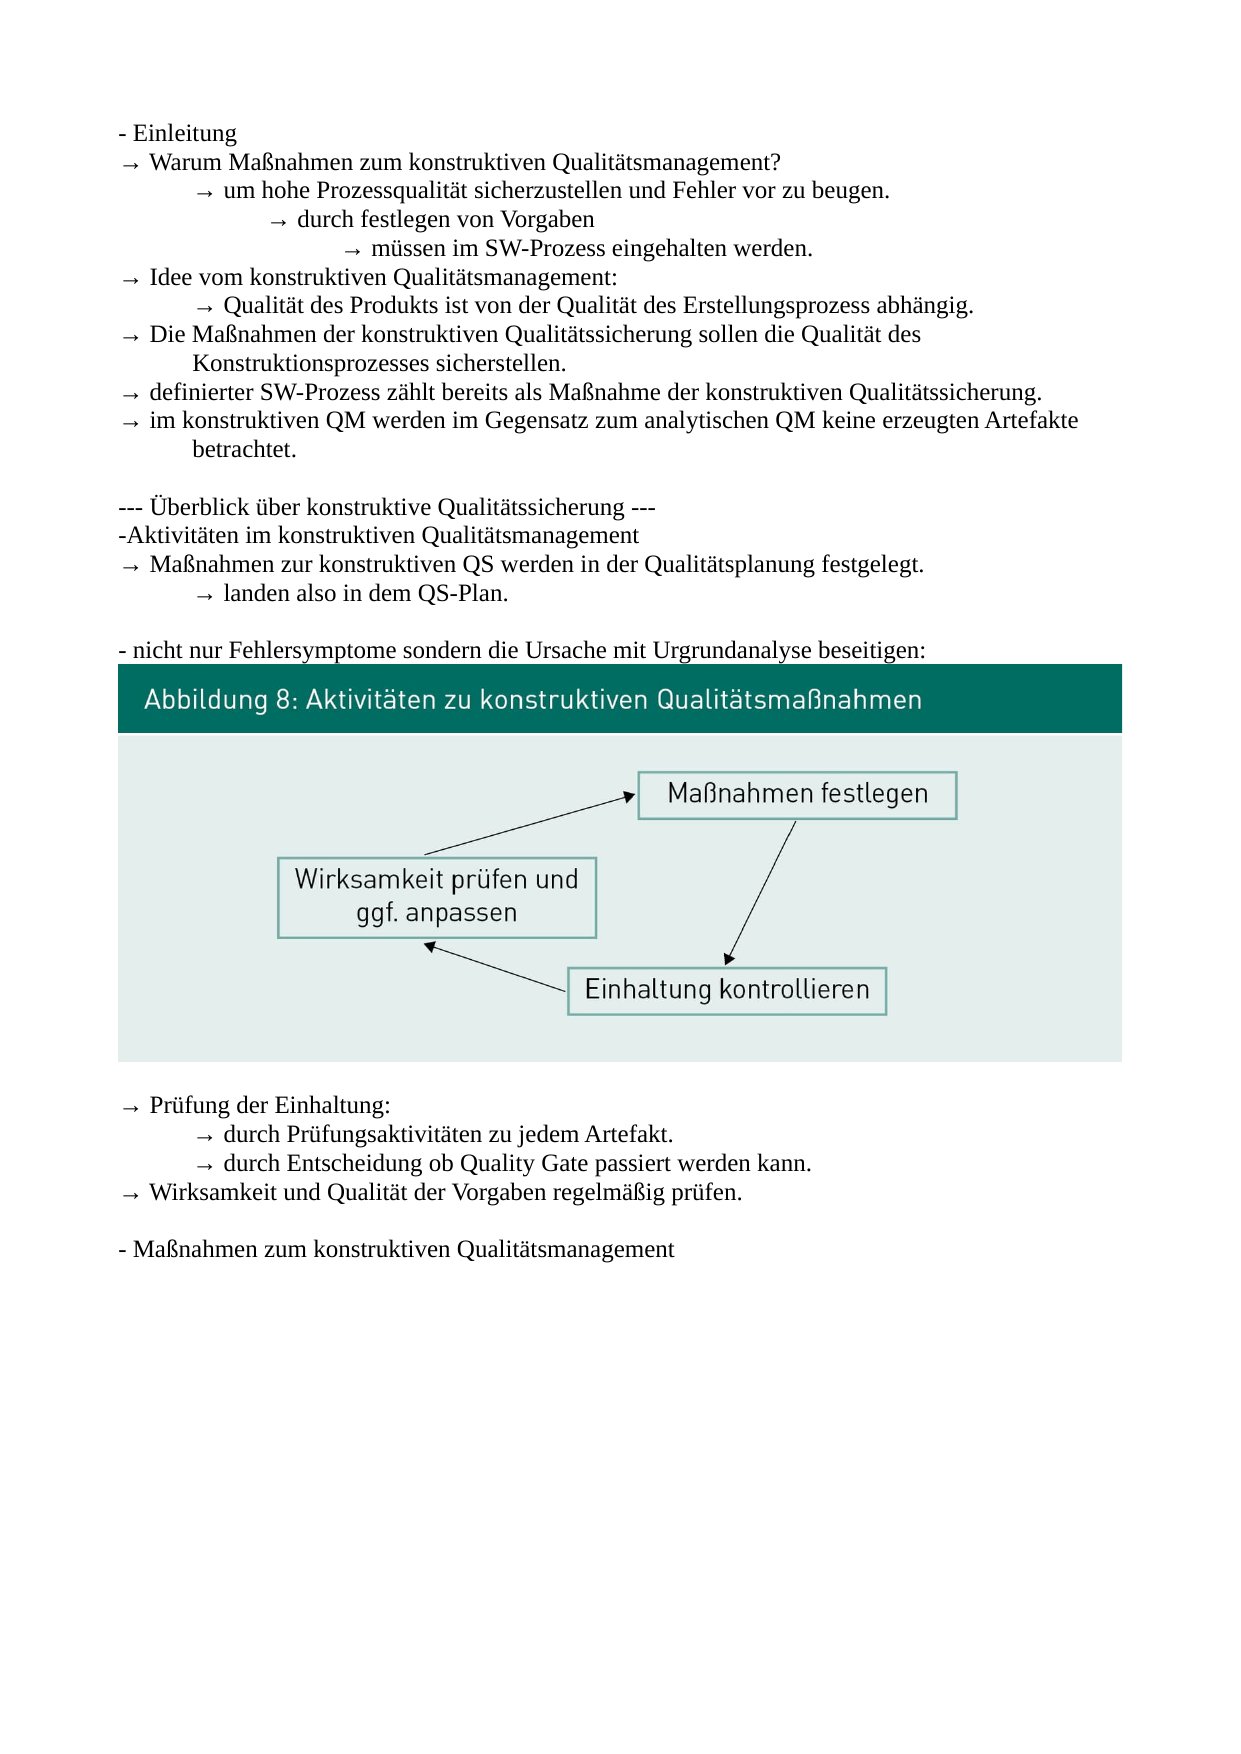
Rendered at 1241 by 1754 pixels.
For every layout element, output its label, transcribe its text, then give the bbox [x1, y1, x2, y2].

text → um hohe Prozessqualität sicherzustellen und Fehler vor zu beugen. [118, 176, 1122, 204]
text → im konstruktiven QM werden im Gegensatz zum analytischen QM keine erzeugten Artefakte [118, 406, 1122, 434]
text → Idee vom konstruktiven Qualitätsmanagement: [118, 262, 1122, 291]
text → Die Maßnahmen der konstruktiven Qualitätssicherung sollen die Qualität des Konstruktionsprozesses sicherstellen. [118, 319, 1122, 377]
text → durch Prüfungsaktivitäten zu jedem Artefakt. [118, 1119, 1122, 1148]
text → Maßnahmen zur konstruktiven QS werden in der Qualitätsplanung festgelegt. [118, 549, 1122, 578]
text --- Überblick über konstruktive Qualitätssicherung --- [118, 492, 1122, 521]
text → Qualität des Produkts ist von der Qualität des Erstellungsprozess abhängig. [118, 291, 1122, 319]
text betrachtet. [118, 434, 1122, 463]
text - Maßnahmen zum konstruktiven Qualitätsmanagement [118, 1234, 1122, 1263]
text → müssen im SW-Prozess eingehalten werden. [118, 233, 1122, 262]
text -Aktivitäten im konstruktiven Qualitätsmanagement [118, 521, 1122, 549]
text → Wirksamkeit und Qualität der Vorgaben regelmäßig prüfen. [118, 1177, 1122, 1206]
text → Prüfung der Einhaltung: [118, 1091, 1122, 1119]
text → durch festlegen von Vorgaben [118, 204, 1122, 233]
text → durch Entscheidung ob Quality Gate passiert werden kann. [118, 1148, 1122, 1177]
picture [118, 664, 1123, 1062]
text → definierter SW-Prozess zählt bereits als Maßnahme der konstruktiven Qualitätssicherung. [118, 377, 1122, 406]
text - nicht nur Fehlersymptome sondern die Ursache mit Urgrundanalyse beseitigen: [118, 636, 1122, 664]
text → landen also in dem QS-Plan. [118, 578, 1122, 607]
text → Warum Maßnahmen zum konstruktiven Qualitätsmanagement? [118, 147, 1122, 176]
text - Einleitung [118, 118, 1122, 147]
